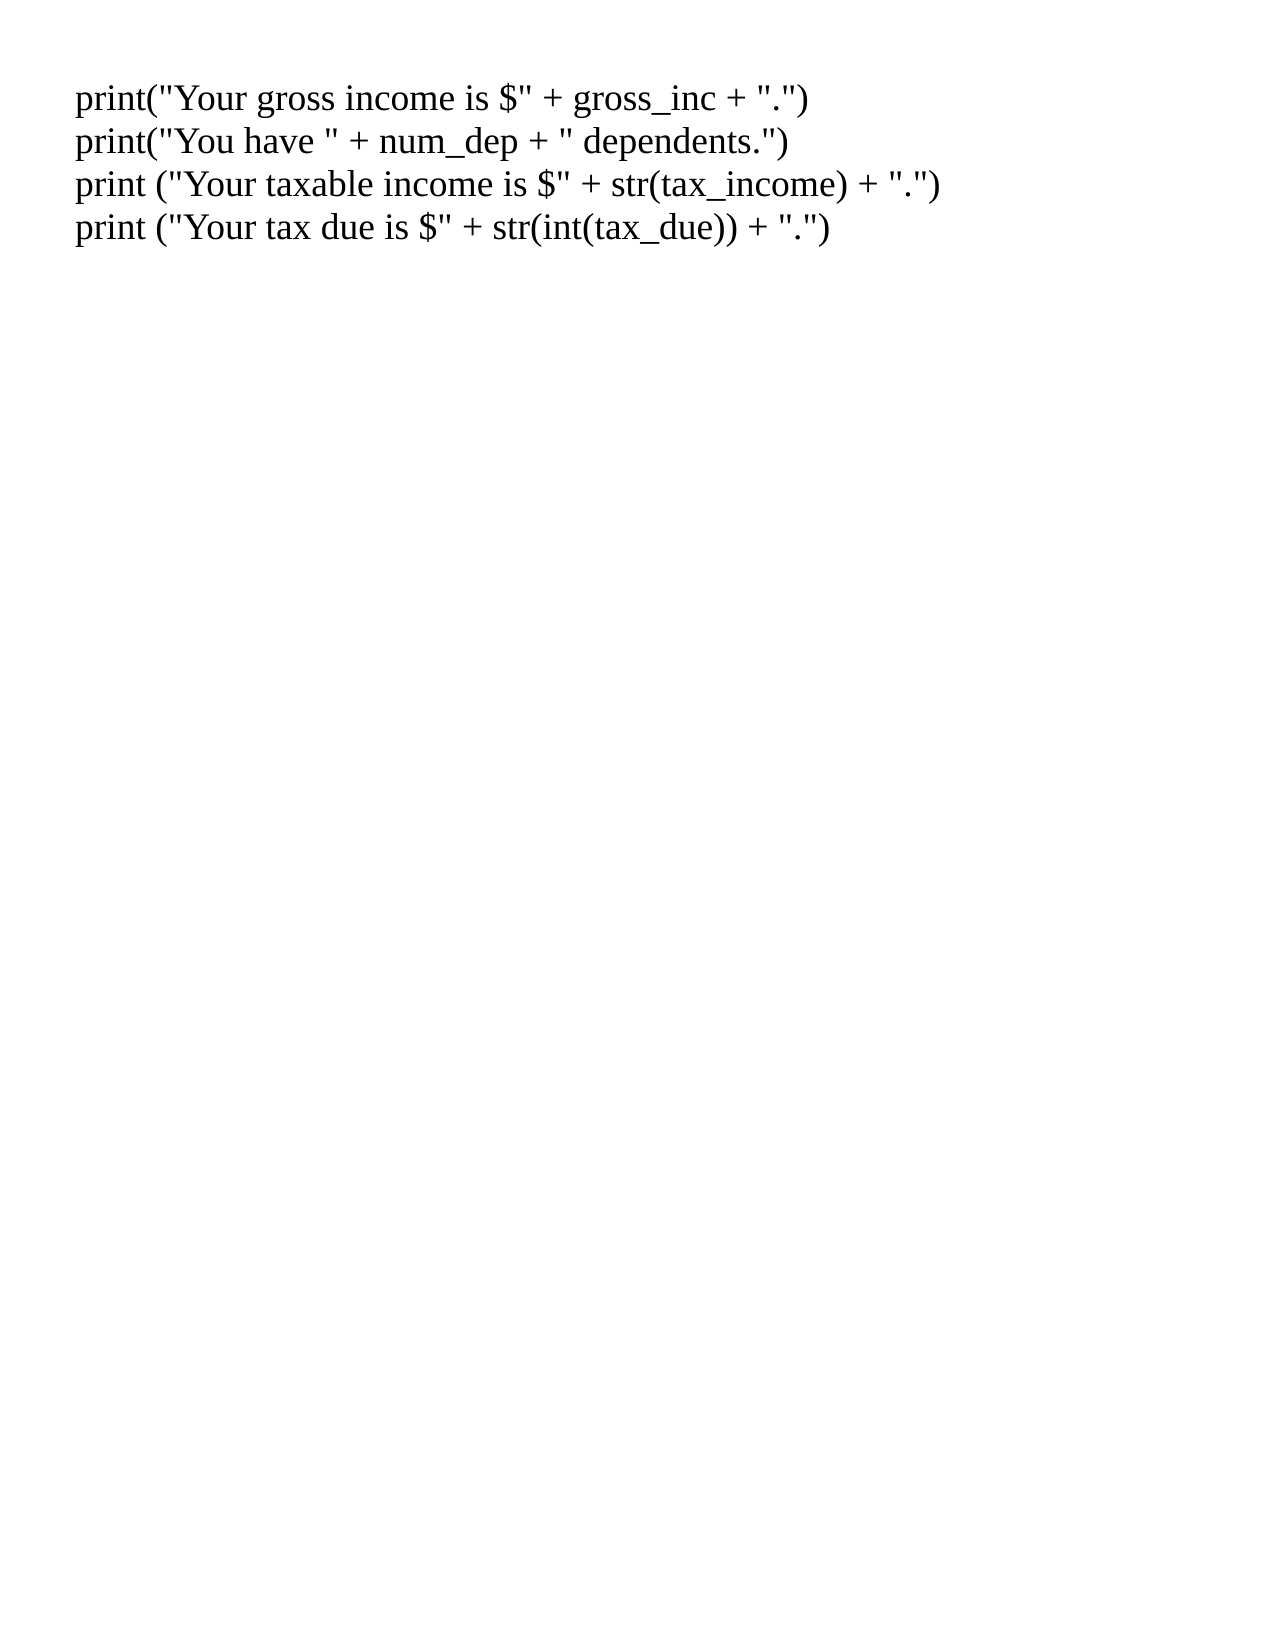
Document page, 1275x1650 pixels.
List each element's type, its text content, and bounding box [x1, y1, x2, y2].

text print ("Your taxable income is $" + str(tax_income) + ".") [75, 161, 1200, 204]
text print("Your gross income is $" + gross_inc + ".") [75, 75, 1200, 118]
text print("You have " + num_dep + " dependents.") [75, 118, 1200, 161]
text print ("Your tax due is $" + str(int(tax_due)) + ".") [75, 204, 1200, 247]
